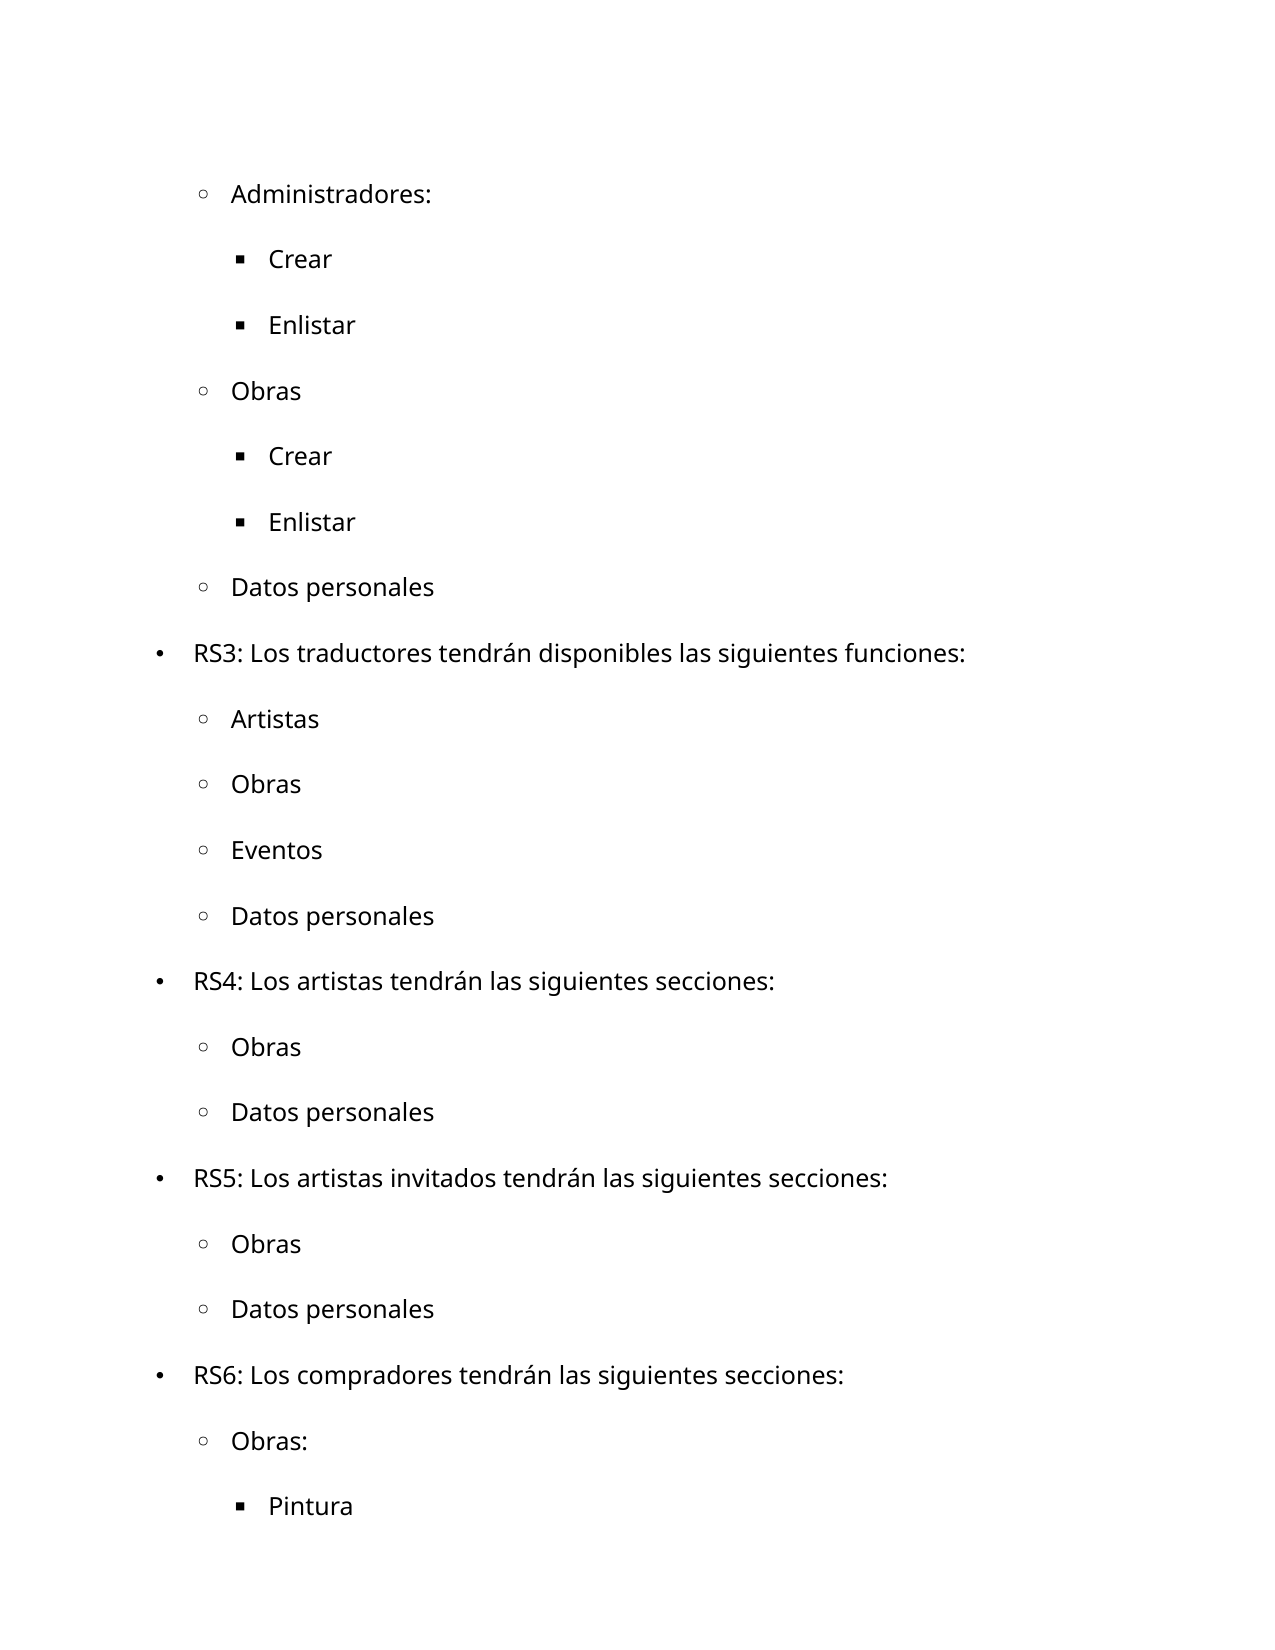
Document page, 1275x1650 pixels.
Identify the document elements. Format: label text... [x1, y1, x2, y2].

list Obras: [193, 1423, 1157, 1457]
list Obras [193, 373, 1157, 407]
list Obras [193, 1029, 1157, 1063]
list RS6: Los compradores tendrán las siguientes secciones: [156, 1358, 1157, 1392]
list Obras [193, 767, 1157, 801]
list Enlistar [231, 504, 1157, 538]
list Crear [231, 439, 1157, 473]
list RS5: Los artistas invitados tendrán las siguientes secciones: [156, 1161, 1157, 1195]
list Eventos [193, 833, 1157, 867]
list Datos personales [193, 1292, 1157, 1326]
list Obras [193, 1226, 1157, 1260]
list Administradores: [193, 176, 1157, 210]
list Artistas [193, 701, 1157, 735]
list Pintura [231, 1489, 1157, 1523]
list RS3: Los traductores tendrán disponibles las siguientes funciones: [156, 636, 1157, 670]
list Datos personales [193, 1095, 1157, 1129]
list Crear [231, 242, 1157, 276]
list Enlistar [231, 308, 1157, 342]
list Datos personales [193, 570, 1157, 604]
list RS4: Los artistas tendrán las siguientes secciones: [156, 964, 1157, 998]
list Datos personales [193, 898, 1157, 932]
